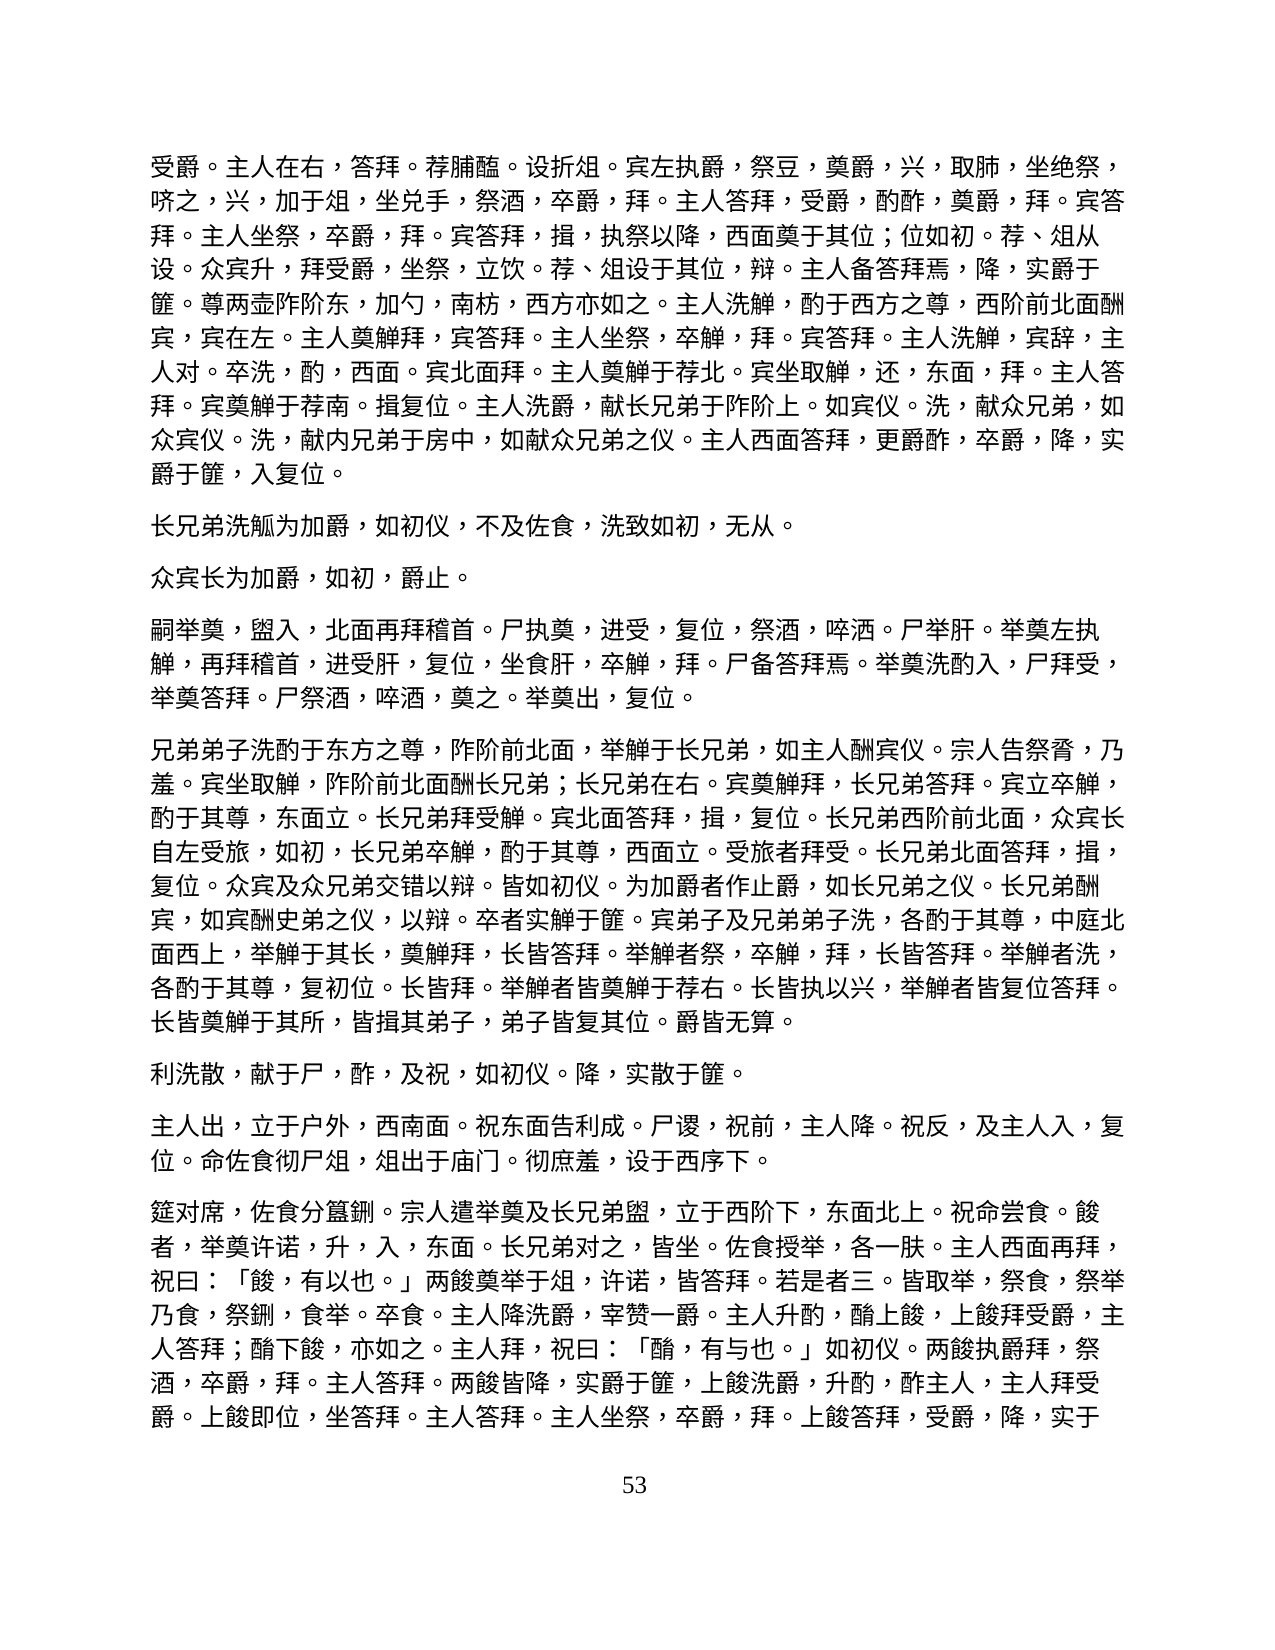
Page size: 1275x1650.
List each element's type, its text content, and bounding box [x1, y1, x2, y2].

text 主人出，立于户外，西南面。祝东面告利成。尸谡，祝前，主人降。祝反，及主人入，复位。命佐食彻尸俎，俎出于庙门。彻庶羞，设于西序下。 [150, 1109, 1125, 1177]
text 长兄弟洗觚为加爵，如初仪，不及佐食，洗致如初，无从。 [150, 508, 1125, 543]
text 兄弟弟子洗酌于东方之尊，阼阶前北面，举觯于长兄弟，如主人酬宾仪。宗人告祭脀，乃羞。宾坐取觯，阼阶前北面酬长兄弟；长兄弟在右。宾奠觯拜，长兄弟答拜。宾立卒觯，酌于其尊，东面立。长兄弟拜受觯。宾北面答拜，揖，复位。长兄弟西阶前北面，众宾长自左受旅，如初，长兄弟卒觯，酌于其尊，西面立。受旅者拜受。长兄弟北面答拜，揖，复位。众宾及众兄弟交错以辩。皆如初仪。为加爵者作止爵，如长兄弟之仪。长兄弟酬宾，如宾酬史弟之仪，以辩。卒者实觯于篚。宾弟子及兄弟弟子洗，各酌于其尊，中庭北面西上，举觯于其长，奠觯拜，长皆答拜。举觯者祭，卒觯，拜，长皆答拜。举觯者洗，各酌于其尊，复初位。长皆拜。举觯者皆奠觯于荐右。长皆执以兴，举觯者皆复位答拜。长皆奠觯于其所，皆揖其弟子，弟子皆复其位。爵皆无算。 [150, 733, 1125, 1039]
text 受爵。主人在右，答拜。荐脯醢。设折俎。宾左执爵，祭豆，奠爵，兴，取肺，坐绝祭，哜之，兴，加于俎，坐兑手，祭酒，卒爵，拜。主人答拜，受爵，酌酢，奠爵，拜。宾答拜。主人坐祭，卒爵，拜。宾答拜，揖，执祭以降，西面奠于其位；位如初。荐、俎从设。众宾升，拜受爵，坐祭，立饮。荐、俎设于其位，辩。主人备答拜焉，降，实爵于篚。尊两壶阼阶东，加勺，南枋，西方亦如之。主人洗觯，酌于西方之尊，西阶前北面酬宾，宾在左。主人奠觯拜，宾答拜。主人坐祭，卒觯，拜。宾答拜。主人洗觯，宾辞，主人对。卒洗，酌，西面。宾北面拜。主人奠觯于荐北。宾坐取觯，还，东面，拜。主人答拜。宾奠觯于荐南。揖复位。主人洗爵，献长兄弟于阼阶上。如宾仪。洗，献众兄弟，如众宾仪。洗，献内兄弟于房中，如献众兄弟之仪。主人西面答拜，更爵酢，卒爵，降，实爵于篚，入复位。 [150, 150, 1125, 491]
text 众宾长为加爵，如初，爵止。 [150, 561, 1125, 594]
text 利洗散，献于尸，酢，及祝，如初仪。降，实散于篚。 [150, 1057, 1125, 1091]
text 筵对席，佐食分簋鉶。宗人遣举奠及长兄弟盥，立于西阶下，东面北上。祝命尝食。餕者，举奠许诺，升，入，东面。长兄弟对之，皆坐。佐食授举，各一肤。主人西面再拜，祝曰：「餕，有以也。」两餕奠举于俎，许诺，皆答拜。若是者三。皆取举，祭食，祭举乃食，祭鉶，食举。卒食。主人降洗爵，宰赞一爵。主人升酌，酳上餕，上餕拜受爵，主人答拜；酳下餕，亦如之。主人拜，祝曰：「酳，有与也。」如初仪。两餕执爵拜，祭酒，卒爵，拜。主人答拜。两餕皆降，实爵于篚，上餕洗爵，升酌，酢主人，主人拜受爵。上餕即位，坐答拜。主人答拜。主人坐祭，卒爵，拜。上餕答拜，受爵，降，实于 [150, 1195, 1125, 1433]
text 嗣举奠，盥入，北面再拜稽首。尸执奠，进受，复位，祭酒，啐洒。尸举肝。举奠左执觯，再拜稽首，进受肝，复位，坐食肝，卒觯，拜。尸备答拜焉。举奠洗酌入，尸拜受，举奠答拜。尸祭酒，啐酒，奠之。举奠出，复位。 [150, 612, 1125, 715]
